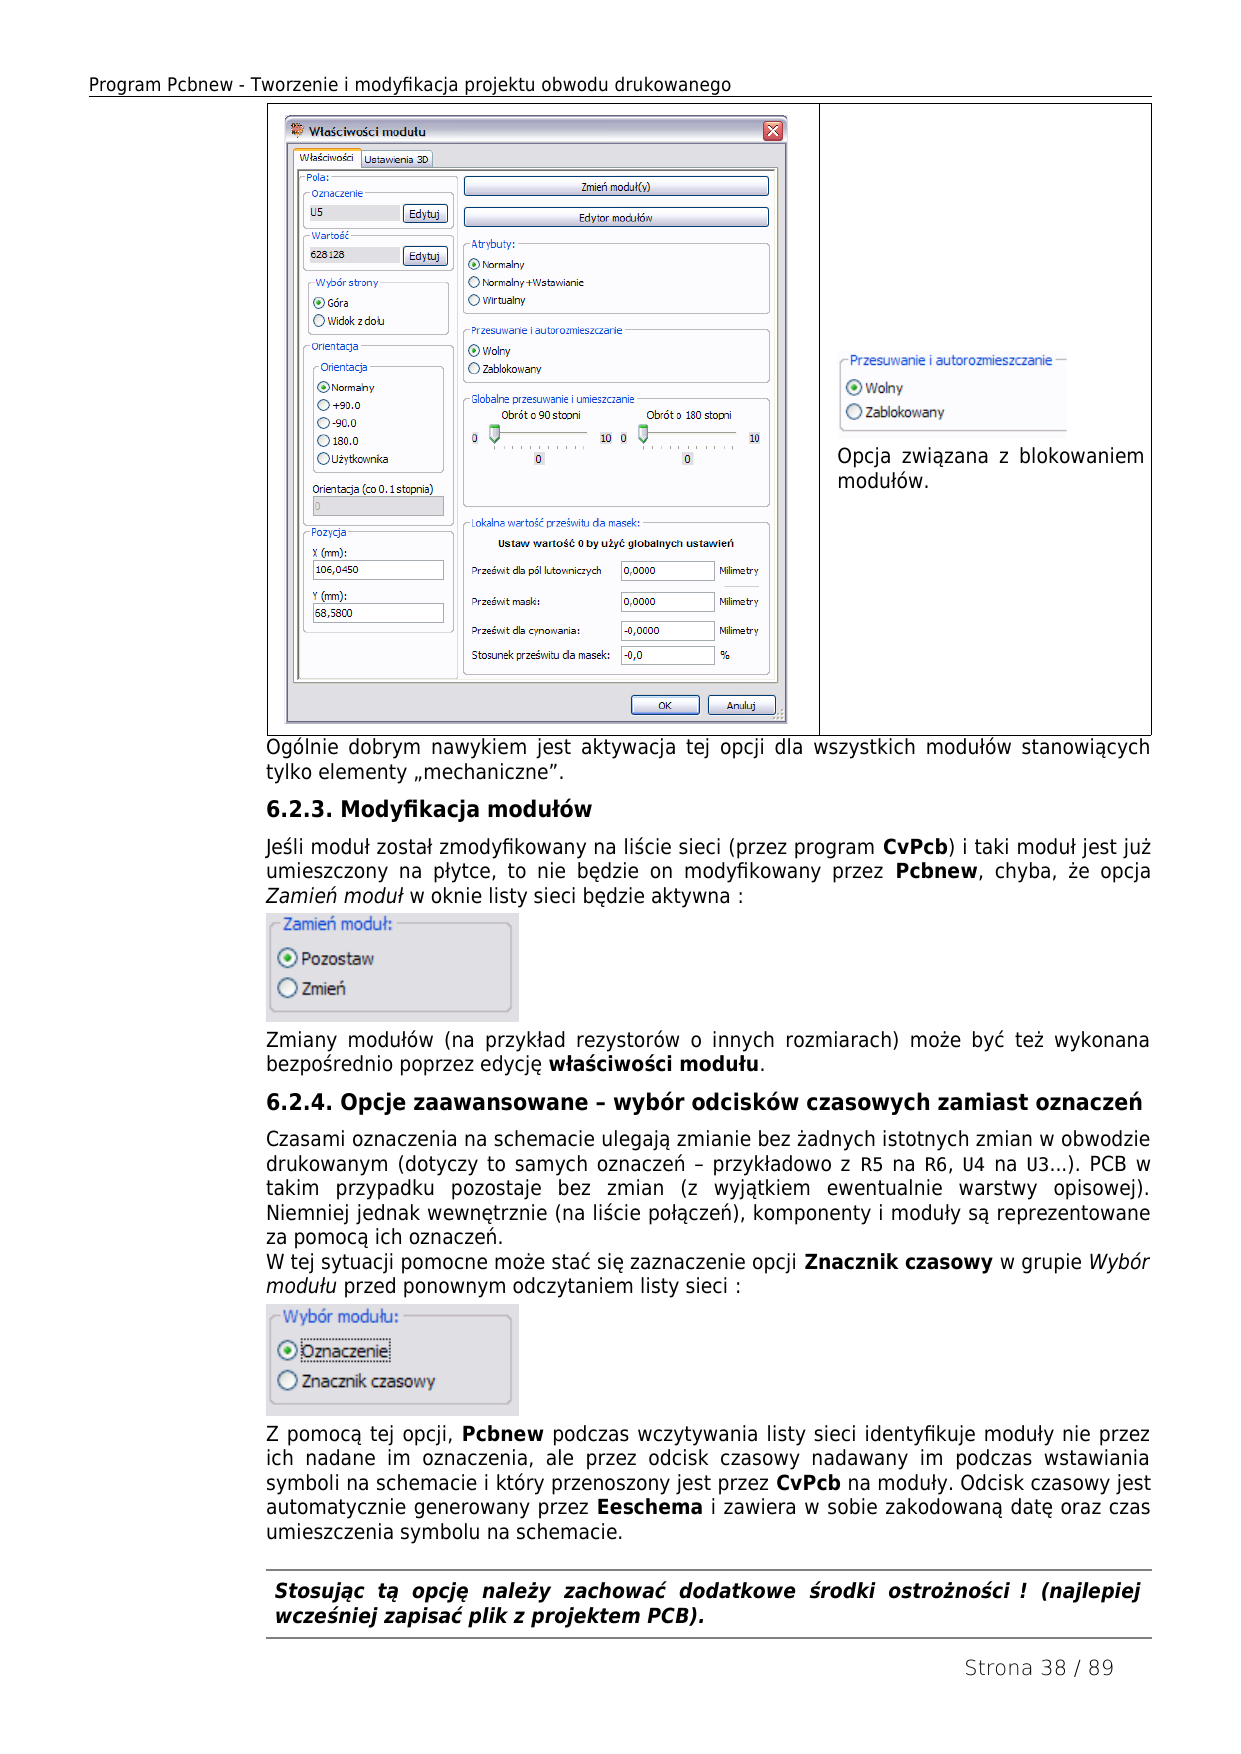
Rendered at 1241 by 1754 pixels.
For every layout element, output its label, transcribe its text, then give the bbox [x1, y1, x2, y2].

text Stosując tą opcję należy zachować dodatkowe środki ostrożności ! (najlepiej wcześniej zapisać plik z projektem PCB). [266, 1571, 1152, 1637]
text Czasami oznaczenia na schemacie ulegają zmianie bez żadnych istotnych zmian w obwodzie drukowanym (dotyczy to samych oznaczeń – przykładowo z R5 na R6, U4 na U3...). PCB w takim przypadku pozostaje bez zmian (z wyjątkiem ewentualnie warstwy opisowej). Niemniej jednak wewnętrznie (na liście połączeń), komponenty i moduły są reprezentowane za pomocą ich oznaczeń. [266, 1127, 1152, 1250]
picture [265, 913, 519, 1022]
text Z pomocą tej opcji, Pcbnew podczas wczytywania listy sieci identyfikuje moduły nie przez ich nadane im oznaczenia, ale przez odcisk czasowy nadawany im podczas wstawiania symboli na schemacie i który przenoszony jest przez CvPcb na moduły. Odcisk czasowy jest automatycznie generowany przez Eeschema i zawiera w sobie zakodowaną datę oraz czas umieszczenia symbolu na schemacie. [266, 1422, 1152, 1544]
subtitle Opcje zaawansowane – wybór odcisków czasowych zamiast oznaczeń [266, 1089, 1152, 1116]
subtitle Modyfikacja modułów [266, 796, 1152, 823]
table_header Opcja związana z blokowaniem modułów. [820, 104, 1151, 735]
picture [265, 1304, 519, 1416]
text Zmiany modułów (na przykład rezystorów o innych rozmiarach) może być też wykonana bezpośrednio poprzez edycję właściwości modułu. [266, 1028, 1152, 1077]
text Ogólnie dobrym nawykiem jest aktywacja tej opcji dla wszystkich modułów stanowiących tylko elementy „mechaniczne”. [266, 735, 1152, 784]
picture [837, 351, 1067, 439]
table_header [268, 104, 819, 735]
text W tej sytuacji pomocne może stać się zaznaczenie opcji Znacznik czasowy w grupie Wybór modułu przed ponownym odczytaniem listy sieci : [266, 1250, 1152, 1299]
text Jeśli moduł został zmodyfikowany na liście sieci (przez program CvPcb) i taki moduł jest już umieszczony na płytce, to nie będzie on modyfikowany przez Pcbnew, chyba, że opcja Zamień moduł w oknie listy sieci będzie aktywna : [266, 834, 1152, 908]
picture [284, 115, 788, 724]
